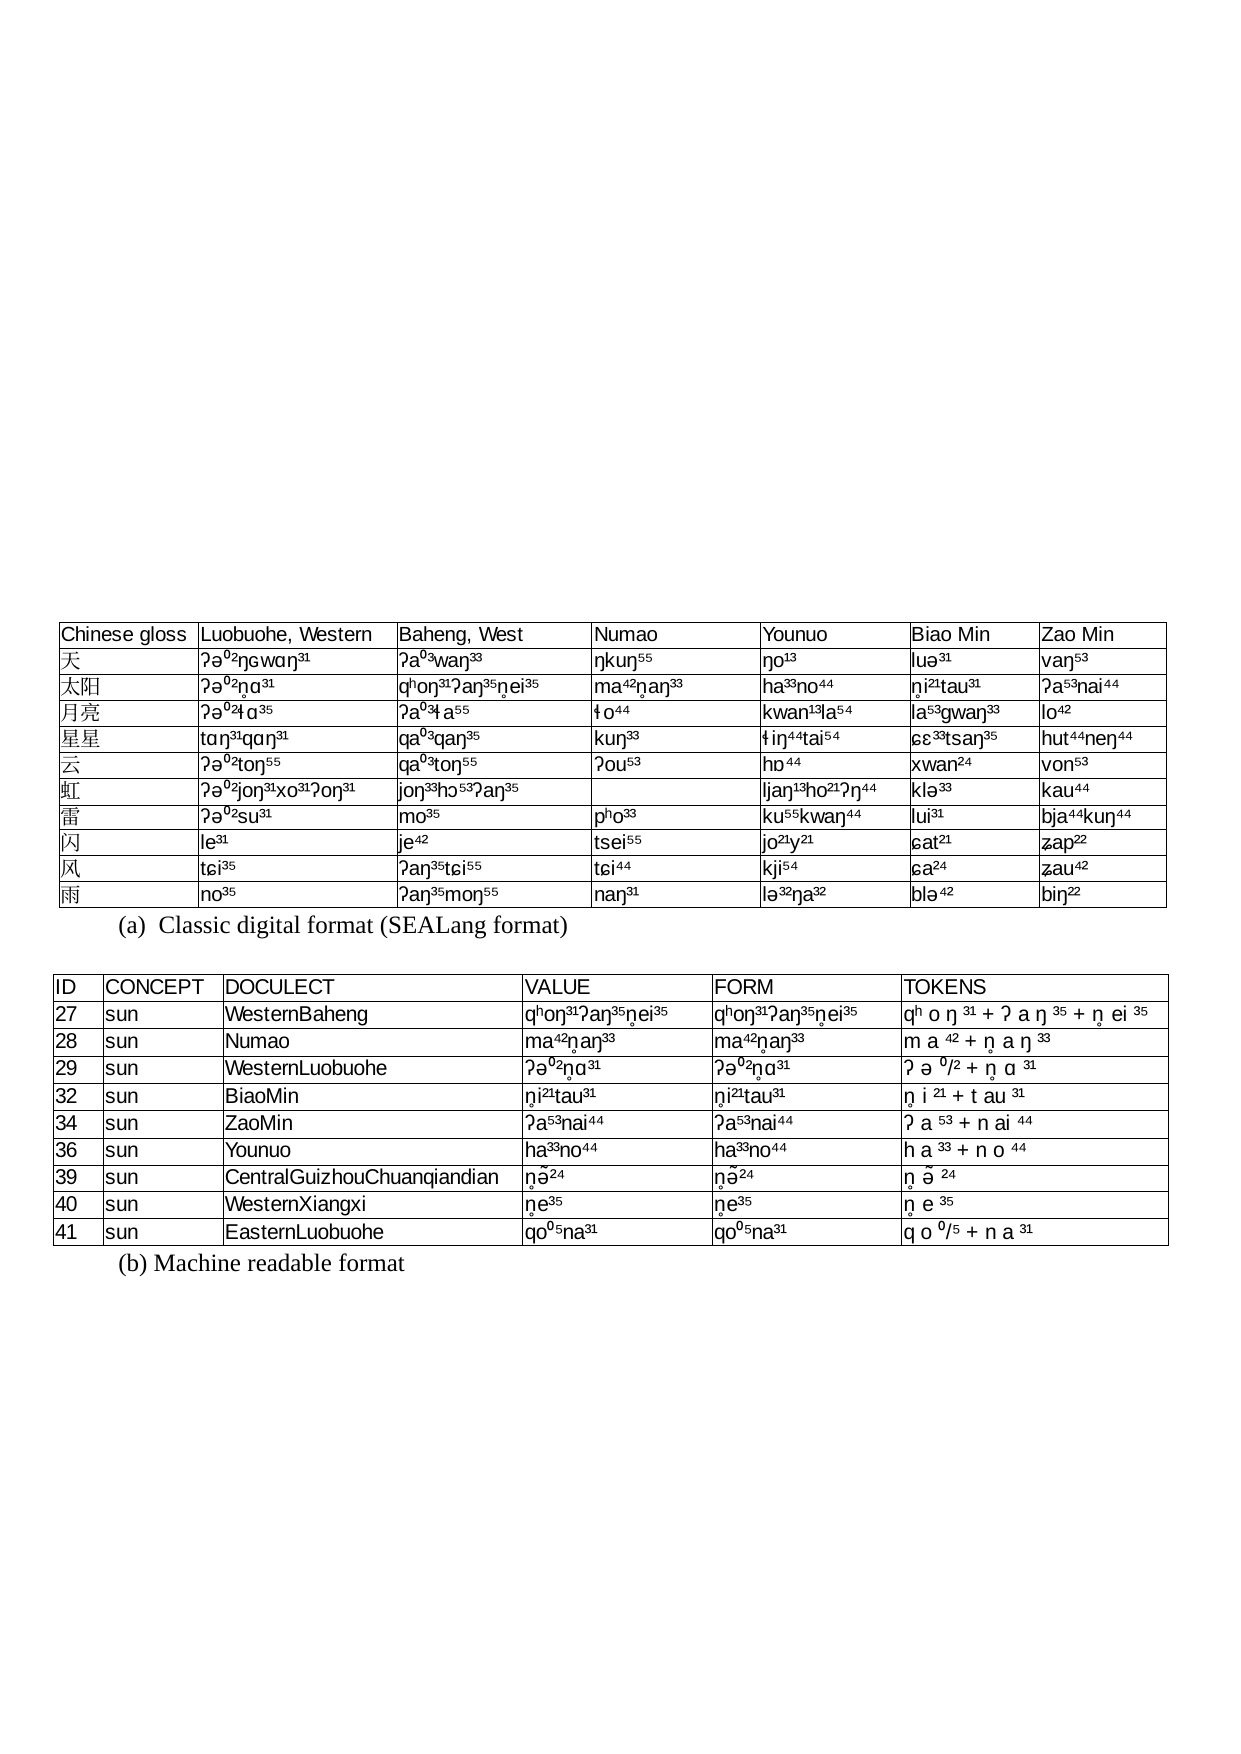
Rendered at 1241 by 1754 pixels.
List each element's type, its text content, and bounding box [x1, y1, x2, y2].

text (a) Classic digital format (SEALang format) [1040, 779, 1122, 805]
text (b) Machine readable format [224, 1002, 522, 1028]
text (b) Machine readable format [224, 1111, 522, 1138]
text (a) Classic digital format (SEALang format) [1040, 675, 1122, 700]
text (a) Classic digital format (SEALang format) [199, 727, 397, 752]
text (b) Machine readable format [118, 1002, 223, 1028]
text (a) Classic digital format (SEALang format) [398, 753, 591, 778]
text (a) Classic digital format (SEALang format) [1040, 753, 1122, 778]
text (a) Classic digital format (SEALang format) [911, 806, 1039, 829]
text (a) Classic digital format (SEALang format) [1040, 649, 1122, 674]
text (b) Machine readable format [118, 1219, 223, 1245]
text (a) Classic digital format (SEALang format) [199, 675, 397, 700]
text (a) Classic digital format (SEALang format) [911, 753, 1039, 778]
text (a) Classic digital format (SEALang format) [592, 753, 760, 778]
text (b) Machine readable format [902, 1084, 1122, 1110]
text (a) Classic digital format (SEALang format) [118, 908, 1122, 939]
text (b) Machine readable format [902, 1219, 1122, 1245]
text (a) Classic digital format (SEALang format) [118, 623, 198, 648]
text (a) Classic digital format (SEALang format) [911, 649, 1039, 674]
text (a) Classic digital format (SEALang format) [911, 830, 1039, 855]
text (a) Classic digital format (SEALang format) [398, 806, 591, 829]
text (a) Classic digital format (SEALang format) [592, 701, 760, 726]
text (b) Machine readable format [224, 1139, 522, 1165]
text (b) Machine readable format [118, 1139, 223, 1165]
text (a) Classic digital format (SEALang format) [118, 607, 1122, 622]
text (b) Machine readable format [713, 1219, 901, 1245]
text (a) Classic digital format (SEALang format) [118, 830, 198, 855]
text (a) Classic digital format (SEALang format) [592, 727, 760, 752]
text (a) Classic digital format (SEALang format) [118, 649, 198, 674]
text (a) Classic digital format (SEALang format) [911, 882, 1039, 907]
text (a) Classic digital format (SEALang format) [199, 623, 397, 648]
text (b) Machine readable format [713, 1139, 901, 1165]
text (b) Machine readable format [523, 1002, 712, 1028]
text (b) Machine readable format [523, 1084, 712, 1110]
text (b) Machine readable format [713, 1192, 901, 1218]
text (a) Classic digital format (SEALang format) [911, 701, 1039, 726]
text (a) Classic digital format (SEALang format) [118, 856, 198, 881]
text (a) Classic digital format (SEALang format) [1040, 701, 1122, 726]
text (a) Classic digital format (SEALang format) [398, 701, 591, 726]
text (a) Classic digital format (SEALang format) [199, 779, 397, 805]
text (a) Classic digital format (SEALang format) [398, 779, 591, 805]
text (a) Classic digital format (SEALang format) [592, 779, 760, 805]
text (a) Classic digital format (SEALang format) [398, 649, 591, 674]
text (b) Machine readable format [523, 1166, 712, 1191]
text (b) Machine readable format [118, 1192, 223, 1218]
text (a) Classic digital format (SEALang format) [911, 623, 1039, 648]
text (a) Classic digital format (SEALang format) [761, 623, 910, 648]
text (a) Classic digital format (SEALang format) [911, 675, 1039, 700]
text (b) Machine readable format [224, 975, 522, 1001]
text (a) Classic digital format (SEALang format) [199, 882, 397, 907]
text (b) Machine readable format [118, 975, 223, 1001]
text (a) Classic digital format (SEALang format) [592, 623, 760, 648]
text (a) Classic digital format (SEALang format) [761, 830, 910, 855]
text (a) Classic digital format (SEALang format) [199, 701, 397, 726]
text (a) Classic digital format (SEALang format) [118, 806, 198, 829]
text (a) Classic digital format (SEALang format) [761, 882, 910, 907]
text (b) Machine readable format [713, 1166, 901, 1191]
text (b) Machine readable format [118, 1166, 223, 1191]
text (a) Classic digital format (SEALang format) [1040, 830, 1122, 855]
text (a) Classic digital format (SEALang format) [1040, 856, 1122, 881]
text (b) Machine readable format [713, 975, 901, 1001]
text (a) Classic digital format (SEALang format) [592, 830, 760, 855]
text (b) Machine readable format [224, 1084, 522, 1110]
text (b) Machine readable format [224, 1166, 522, 1191]
text (a) Classic digital format (SEALang format) [199, 830, 397, 855]
text (a) Classic digital format (SEALang format) [398, 727, 591, 752]
text (b) Machine readable format [523, 1111, 712, 1138]
text (b) Machine readable format [224, 1192, 522, 1218]
text (b) Machine readable format [224, 1219, 522, 1245]
text (b) Machine readable format [118, 1029, 223, 1056]
text (a) Classic digital format (SEALang format) [592, 806, 760, 829]
text (a) Classic digital format (SEALang format) [761, 806, 910, 829]
text (a) Classic digital format (SEALang format) [1040, 623, 1122, 648]
text (a) Classic digital format (SEALang format) [761, 701, 910, 726]
text (a) Classic digital format (SEALang format) [761, 727, 910, 752]
text (a) Classic digital format (SEALang format) [199, 753, 397, 778]
text (a) Classic digital format (SEALang format) [911, 779, 1039, 805]
text (b) Machine readable format [118, 1111, 223, 1138]
text (a) Classic digital format (SEALang format) [398, 623, 591, 648]
text (a) Classic digital format (SEALang format) [1040, 806, 1122, 829]
text (b) Machine readable format [523, 1139, 712, 1165]
text (b) Machine readable format [523, 1057, 712, 1083]
text (a) Classic digital format (SEALang format) [911, 856, 1039, 881]
text (b) Machine readable format [523, 1219, 712, 1245]
text (a) Classic digital format (SEALang format) [199, 806, 397, 829]
text (a) Classic digital format (SEALang format) [118, 779, 198, 805]
text (b) Machine readable format [523, 975, 712, 1001]
text (a) Classic digital format (SEALang format) [118, 753, 198, 778]
text (a) Classic digital format (SEALang format) [398, 830, 591, 855]
text (b) Machine readable format [902, 1139, 1122, 1165]
text (b) Machine readable format [713, 1084, 901, 1110]
text (b) Machine readable format [902, 1111, 1122, 1138]
text (b) Machine readable format [713, 1002, 901, 1028]
text (b) Machine readable format [902, 1002, 1122, 1028]
text (a) Classic digital format (SEALang format) [761, 779, 910, 805]
text (a) Classic digital format (SEALang format) [1040, 727, 1122, 752]
text (b) Machine readable format [713, 1057, 901, 1083]
text (b) Machine readable format [118, 1057, 223, 1083]
text (a) Classic digital format (SEALang format) [118, 727, 198, 752]
text (b) Machine readable format [118, 968, 1122, 974]
text (a) Classic digital format (SEALang format) [761, 856, 910, 881]
text (a) Classic digital format (SEALang format) [398, 856, 591, 881]
text (b) Machine readable format [523, 1192, 712, 1218]
text (b) Machine readable format [118, 1084, 223, 1110]
text (a) Classic digital format (SEALang format) [398, 882, 591, 907]
text (b) Machine readable format [118, 1246, 1122, 1277]
text (a) Classic digital format (SEALang format) [911, 727, 1039, 752]
text (b) Machine readable format [523, 1029, 712, 1056]
text (b) Machine readable format [224, 1057, 522, 1083]
text (a) Classic digital format (SEALang format) [118, 882, 198, 907]
text (b) Machine readable format [902, 1192, 1122, 1218]
text (a) Classic digital format (SEALang format) [592, 882, 760, 907]
text (a) Classic digital format (SEALang format) [592, 856, 760, 881]
text (b) Machine readable format [902, 1057, 1122, 1083]
text (a) Classic digital format (SEALang format) [761, 675, 910, 700]
text (a) Classic digital format (SEALang format) [592, 675, 760, 700]
text (b) Machine readable format [713, 1029, 901, 1056]
text (b) Machine readable format [902, 1029, 1122, 1056]
text (b) Machine readable format [902, 1166, 1122, 1191]
text (a) Classic digital format (SEALang format) [761, 753, 910, 778]
text (b) Machine readable format [713, 1111, 901, 1138]
text (a) Classic digital format (SEALang format) [1040, 882, 1122, 907]
text (a) Classic digital format (SEALang format) [118, 701, 198, 726]
text (b) Machine readable format [902, 975, 1122, 1001]
text (a) Classic digital format (SEALang format) [199, 649, 397, 674]
text (a) Classic digital format (SEALang format) [118, 675, 198, 700]
text (a) Classic digital format (SEALang format) [199, 856, 397, 881]
text (a) Classic digital format (SEALang format) [761, 649, 910, 674]
text (a) Classic digital format (SEALang format) [398, 675, 591, 700]
text (b) Machine readable format [224, 1029, 522, 1056]
text (a) Classic digital format (SEALang format) [592, 649, 760, 674]
